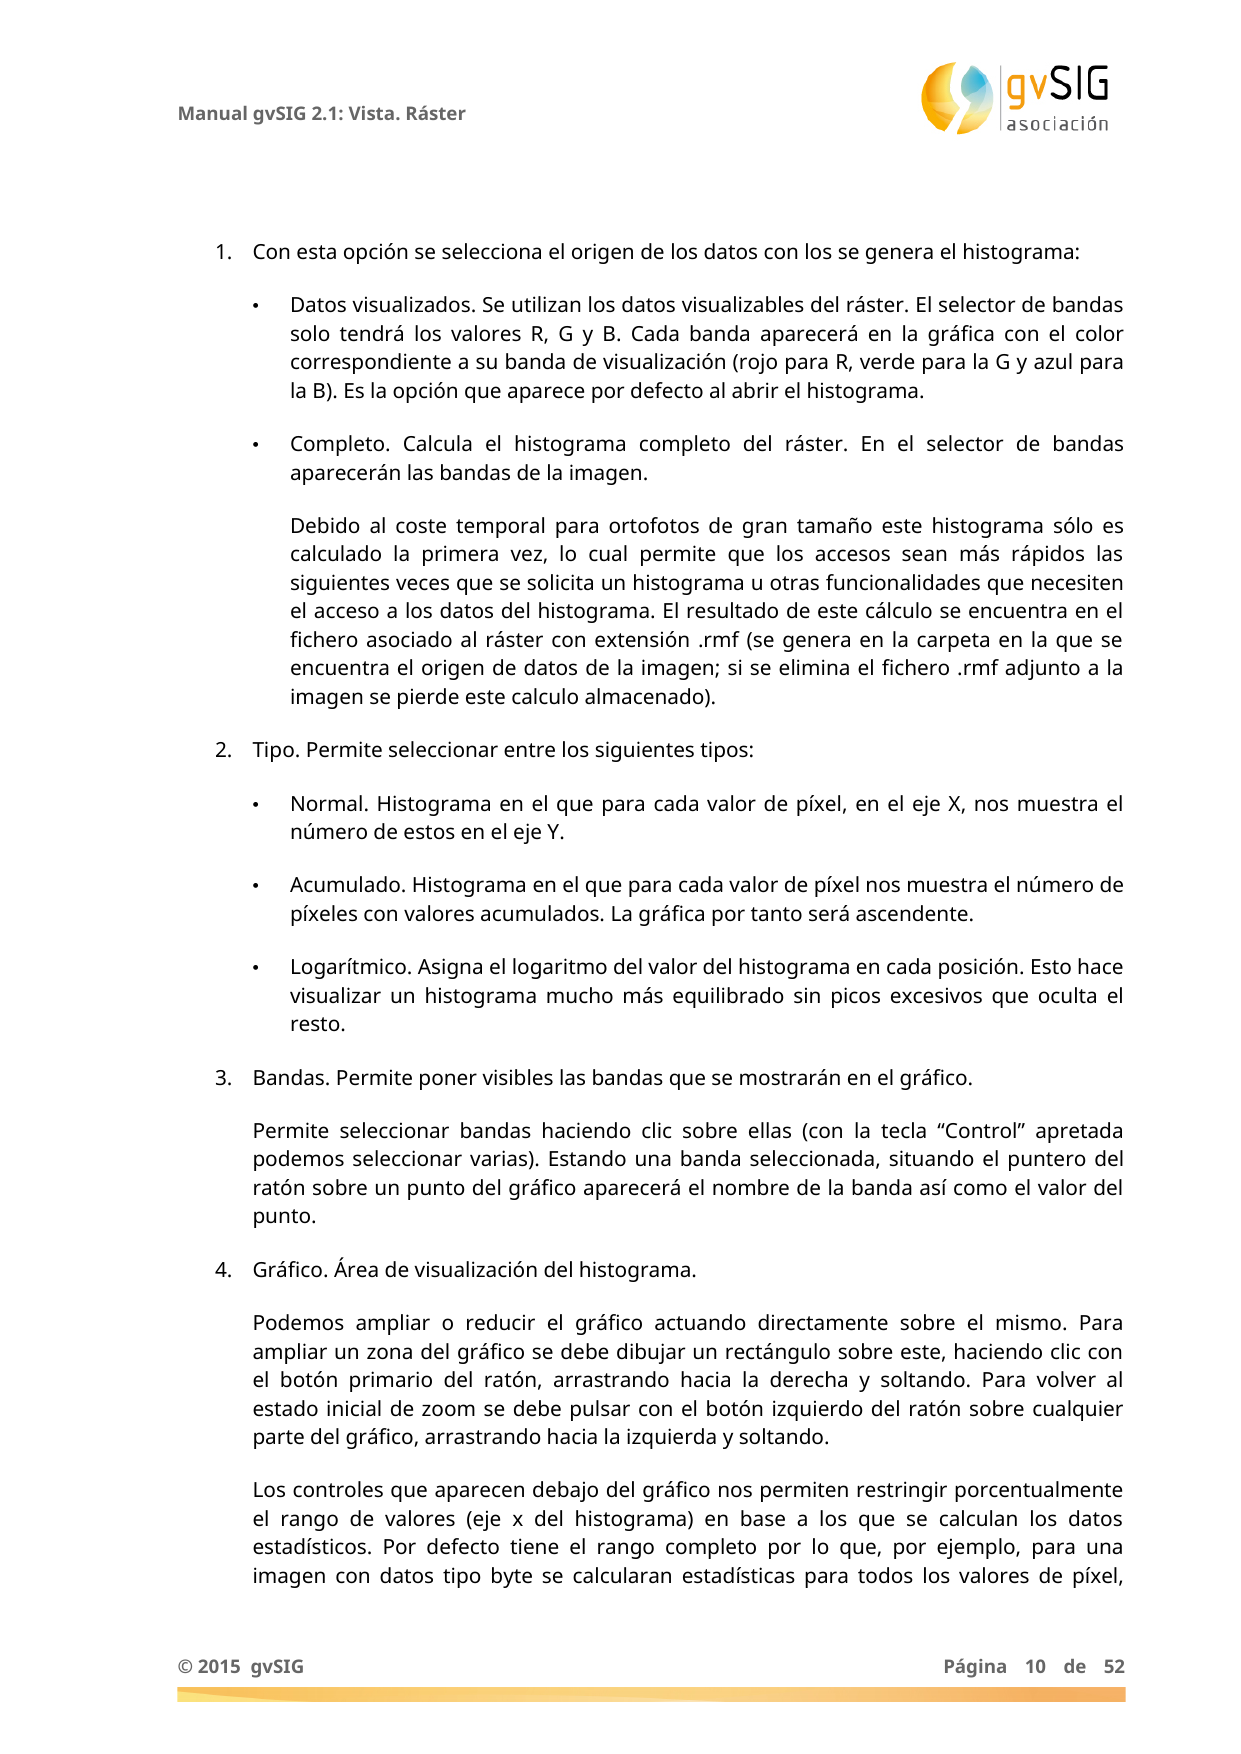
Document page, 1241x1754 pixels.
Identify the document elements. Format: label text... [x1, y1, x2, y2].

list Los controles que aparecen debajo del gráfico nos permiten restringir porcentualmente el rango de valores (eje x del histograma) en base a los que se calculan los datos estadísticos. Por defecto tiene el rango completo por lo que, por ejemplo, para una imagen con datos tipo byte se calcularan estadísticas para todos los valores de píxel, [215, 1476, 1125, 1589]
list Debido al coste temporal para ortofotos de gran tamaño este histograma sólo es calculado la primera vez, lo cual permite que los accesos sean más rápidos las siguientes veces que se solicita un histograma u otras funcionalidades que necesiten el acceso a los datos del histograma. El resultado de este cálculo se encuentra en el fichero asociado al ráster con extensión .rmf (se genera en la carpeta en la que se encuentra el origen de datos de la imagen; si se elimina el fichero .rmf adjunto a la imagen se pierde este calculo almacenado). [252, 511, 1125, 710]
picture [177, 1687, 1126, 1702]
list Permite seleccionar bandas haciendo clic sobre ellas (con la tecla “Control” apretada podemos seleccionar varias). Estando una banda seleccionada, situando el puntero del ratón sobre un punto del gráfico aparecerá el nombre de la banda así como el valor del punto. [215, 1116, 1125, 1230]
picture [902, 47, 1122, 148]
list Tipo. Permite seleccionar entre los siguientes tipos: [215, 735, 1125, 764]
list Podemos ampliar o reducir el gráfico actuando directamente sobre el mismo. Para ampliar un zona del gráfico se debe dibujar un rectángulo sobre este, haciendo clic con el botón primario del ratón, arrastrando hacia la derecha y soltando. Para volver al estado inicial de zoom se debe pulsar con el botón izquierdo del ratón sobre cualquier parte del gráfico, arrastrando hacia la izquierda y soltando. [215, 1308, 1125, 1451]
list Con esta opción se selecciona el origen de los datos con los se genera el histograma: [215, 237, 1125, 266]
list Logarítmico. Asigna el logaritmo del valor del histograma en cada posición. Esto hace visualizar un histograma mucho más equilibrado sin picos excesivos que oculta el resto. [252, 952, 1125, 1038]
list Bandas. Permite poner visibles las bandas que se mostrarán en el gráfico. [215, 1063, 1125, 1091]
list Normal. Histograma en el que para cada valor de píxel, en el eje X, nos muestra el número de estos en el eje Y. [252, 789, 1125, 846]
list Acumulado. Histograma en el que para cada valor de píxel nos muestra el número de píxeles con valores acumulados. La gráfica por tanto será ascendente. [252, 871, 1125, 927]
list Datos visualizados. Se utilizan los datos visualizables del ráster. El selector de bandas solo tendrá los valores R, G y B. Cada banda aparecerá en la gráfica con el color correspondiente a su banda de visualización (rojo para R, verde para la G y azul para la B). Es la opción que aparece por defecto al abrir el histograma. [252, 291, 1125, 404]
list Gráfico. Área de visualización del histograma. [215, 1255, 1125, 1283]
list Completo. Calcula el histograma completo del ráster. En el selector de bandas aparecerán las bandas de la imagen. [252, 429, 1125, 486]
